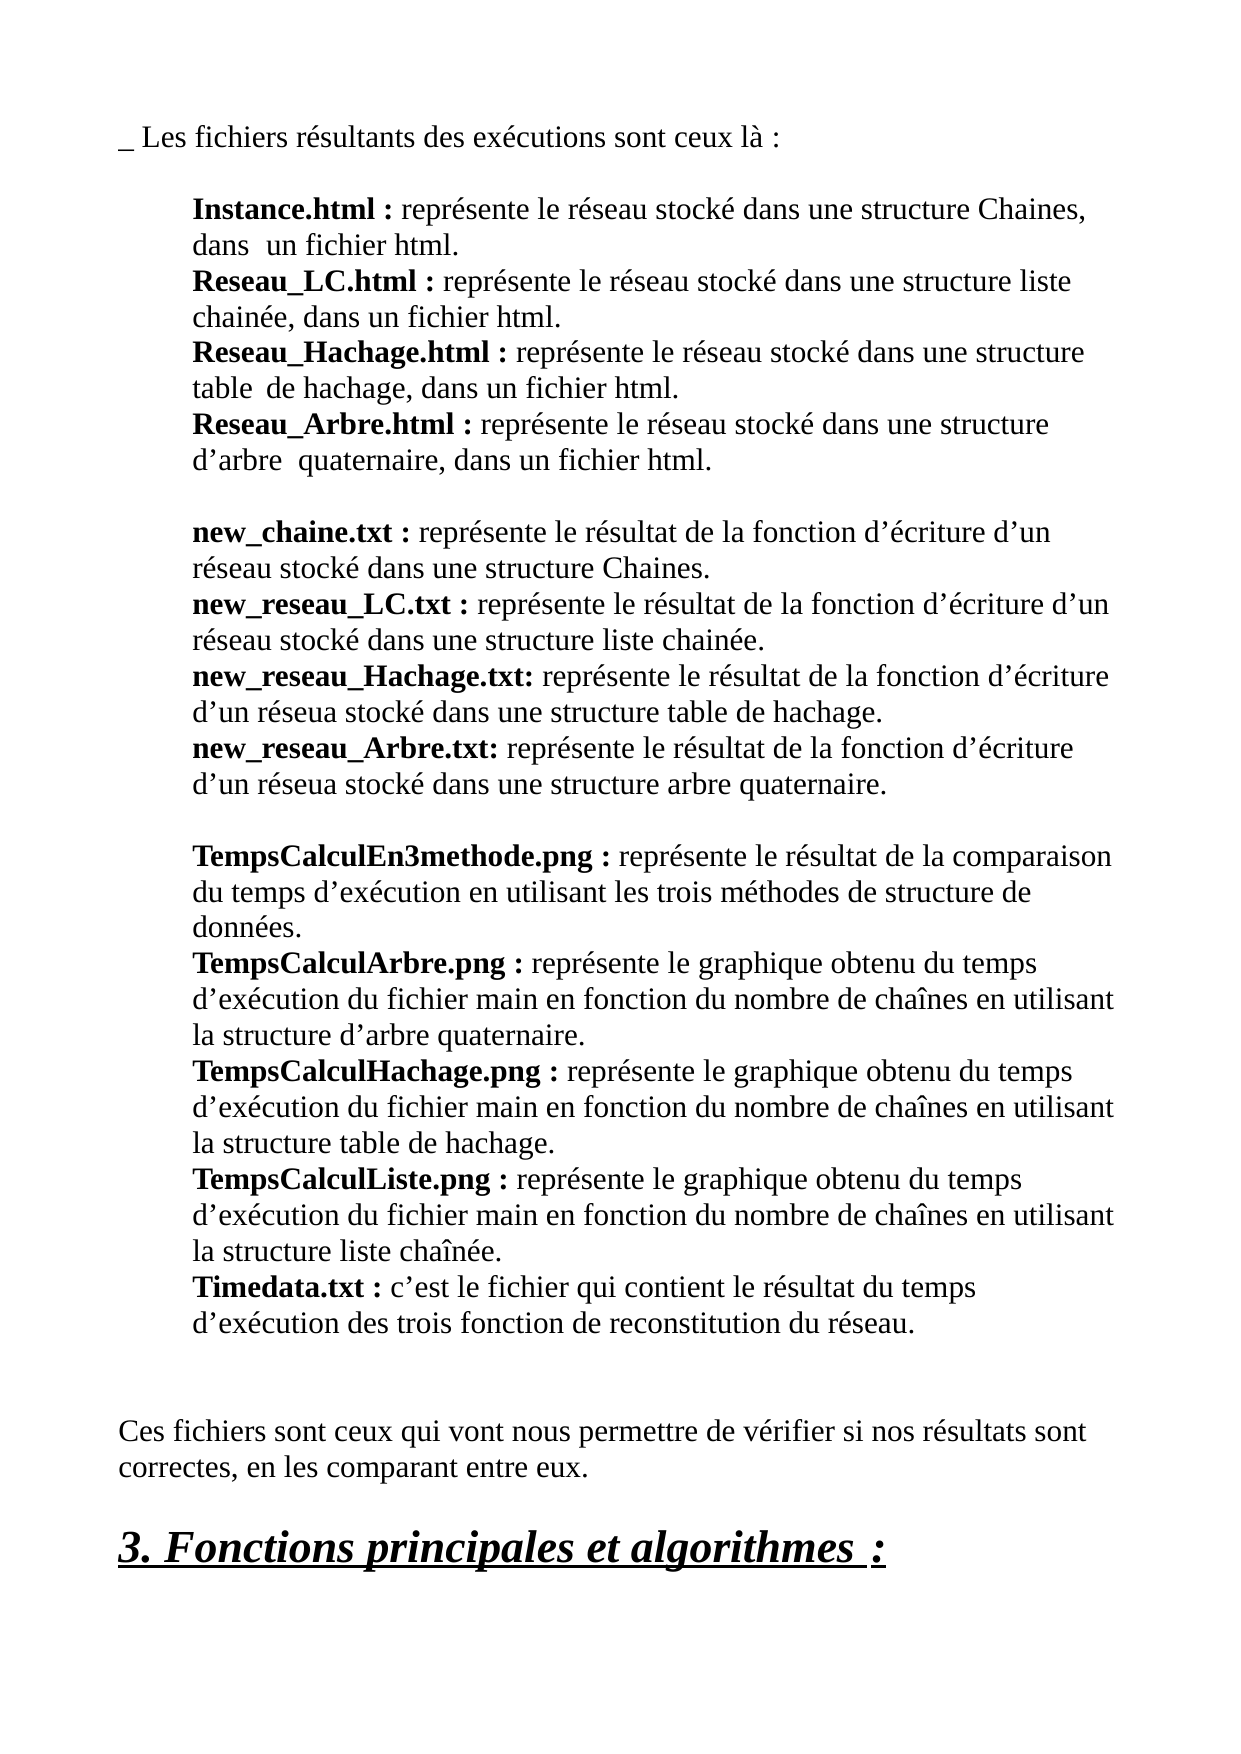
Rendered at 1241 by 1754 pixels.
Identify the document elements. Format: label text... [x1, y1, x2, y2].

text réseau stocké dans une structure liste chainée. [118, 621, 1122, 657]
text 3. Fonctions principales et algorithmes : [118, 1520, 1122, 1572]
text TempsCalculEn3methode.png : représente le résultat de la comparaison [118, 837, 1122, 873]
text TempsCalculHachage.png : représente le graphique obtenu du temps d’exécution du fichier main en fonction du nombre de chaînes en utilisant la structure table de hachage. [118, 1052, 1122, 1160]
text new_reseau_Hachage.txt: représente le résultat de la fonction d’écriture d’un réseua stocké dans une structure table de hachage. [118, 657, 1122, 729]
text TempsCalculArbre.png : représente le graphique obtenu du temps d’exécution du fichier main en fonction du nombre de chaînes en utilisant la structure d’arbre quaternaire. [118, 945, 1122, 1052]
text new_reseau_LC.txt : représente le résultat de la fonction d’écriture d’un [118, 585, 1122, 621]
text Ces fichiers sont ceux qui vont nous permettre de vérifier si nos résultats sont correctes, en les comparant entre eux. [118, 1412, 1122, 1484]
text Reseau_LC.html : représente le réseau stocké dans une structure liste chainée, dans un fichier html. [118, 262, 1122, 334]
text Instance.html : représente le réseau stocké dans une structure Chaines, dans un fichier html. [118, 190, 1122, 262]
text _ Les fichiers résultants des exécutions sont ceux là : [118, 118, 1122, 154]
text TempsCalculListe.png : représente le graphique obtenu du temps d’exécution du fichier main en fonction du nombre de chaînes en utilisant la structure liste chaînée. [118, 1160, 1122, 1268]
text du temps d’exécution en utilisant les trois méthodes de structure de données. [118, 873, 1122, 945]
text Reseau_Arbre.html : représente le réseau stocké dans une structure d’arbre quaternaire, dans un fichier html. [118, 406, 1122, 477]
text Timedata.txt : c’est le fichier qui contient le résultat du temps d’exécution des trois fonction de reconstitution du réseau. [118, 1268, 1122, 1340]
text Reseau_Hachage.html : représente le réseau stocké dans une structure table de hachage, dans un fichier html. [118, 334, 1122, 406]
text new_reseau_Arbre.txt: représente le résultat de la fonction d’écriture d’un réseua stocké dans une structure arbre quaternaire. [118, 729, 1122, 801]
text new_chaine.txt : représente le résultat de la fonction d’écriture d’un réseau stocké dans une structure Chaines. [118, 513, 1122, 585]
